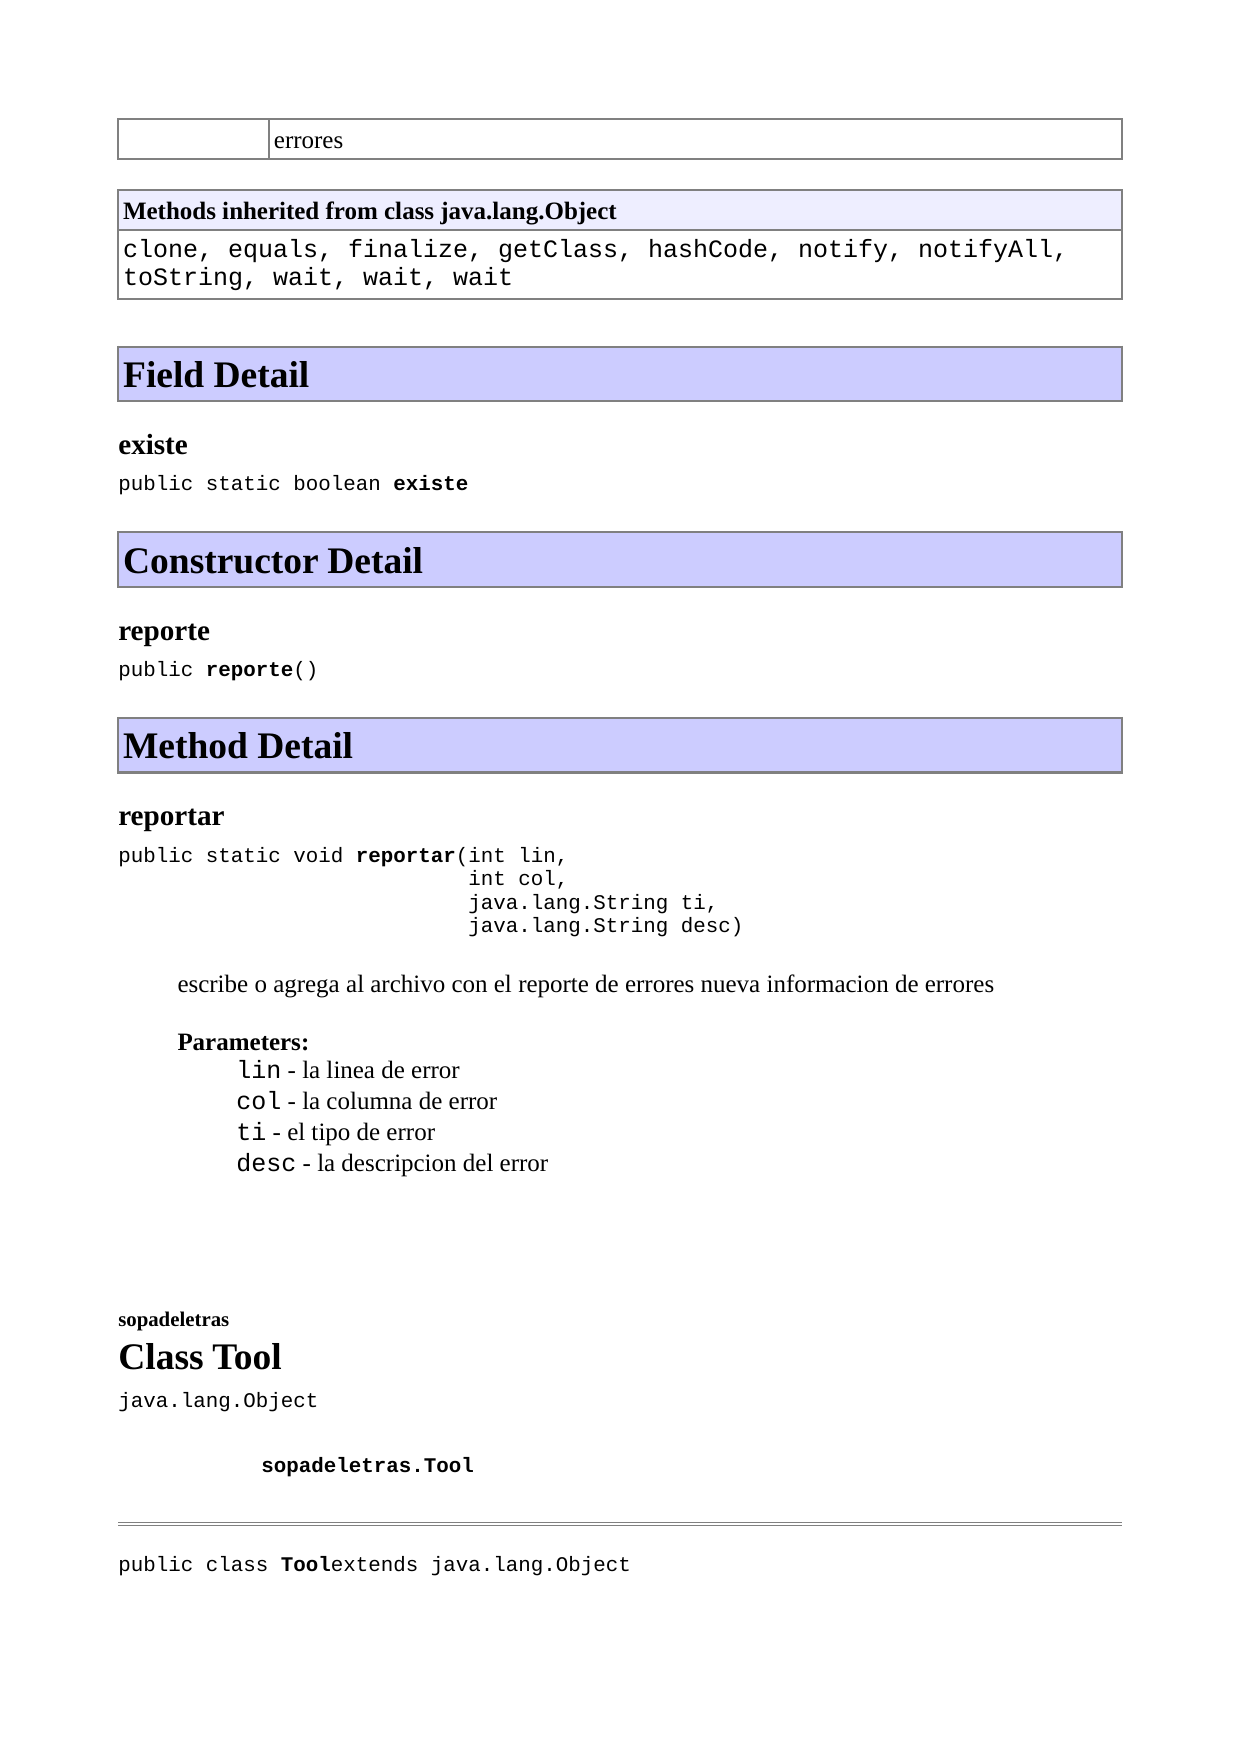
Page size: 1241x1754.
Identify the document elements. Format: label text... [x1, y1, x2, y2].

table_cell [119, 120, 268, 158]
text java.lang.Object [118, 1390, 1122, 1413]
table_cell clone, equals, finalize, getClass, hashCode, notify, notifyAll, toString, wait, wait, wait [119, 231, 1121, 297]
subtitle sopadeletras Class Tool [118, 1291, 1122, 1377]
list escribe o agrega al archivo con el reporte de errores nueva informacion de errores [177, 969, 1122, 997]
text public reporte() [118, 659, 1122, 683]
text java.lang.String desc) [118, 916, 1122, 939]
text int col, [118, 868, 1122, 892]
text java.lang.String ti, [118, 892, 1122, 916]
table_header Method Detail [119, 719, 1121, 771]
table_cell errores [270, 120, 1121, 158]
table_header Constructor Detail [119, 533, 1121, 586]
subtitle reportar [118, 798, 1122, 832]
list lin - la linea de error [236, 1056, 1122, 1086]
subtitle Parameters: [177, 1027, 1122, 1056]
subtitle existe [118, 427, 1122, 461]
list ti - el tipo de error [236, 1117, 1122, 1148]
table_header Methods inherited from class java.lang.Object [119, 191, 1121, 229]
text public static void reportar(int lin, [118, 844, 1122, 868]
text public class Toolextends java.lang.Object [118, 1554, 1122, 1578]
list col - la columna de error [236, 1086, 1122, 1117]
text public static boolean existe [118, 473, 1122, 497]
table_header Field Detail [119, 348, 1121, 400]
text sopadeletras.Tool [118, 1413, 1122, 1478]
list desc - la descripcion del error [236, 1148, 1122, 1179]
subtitle reporte [118, 613, 1122, 646]
